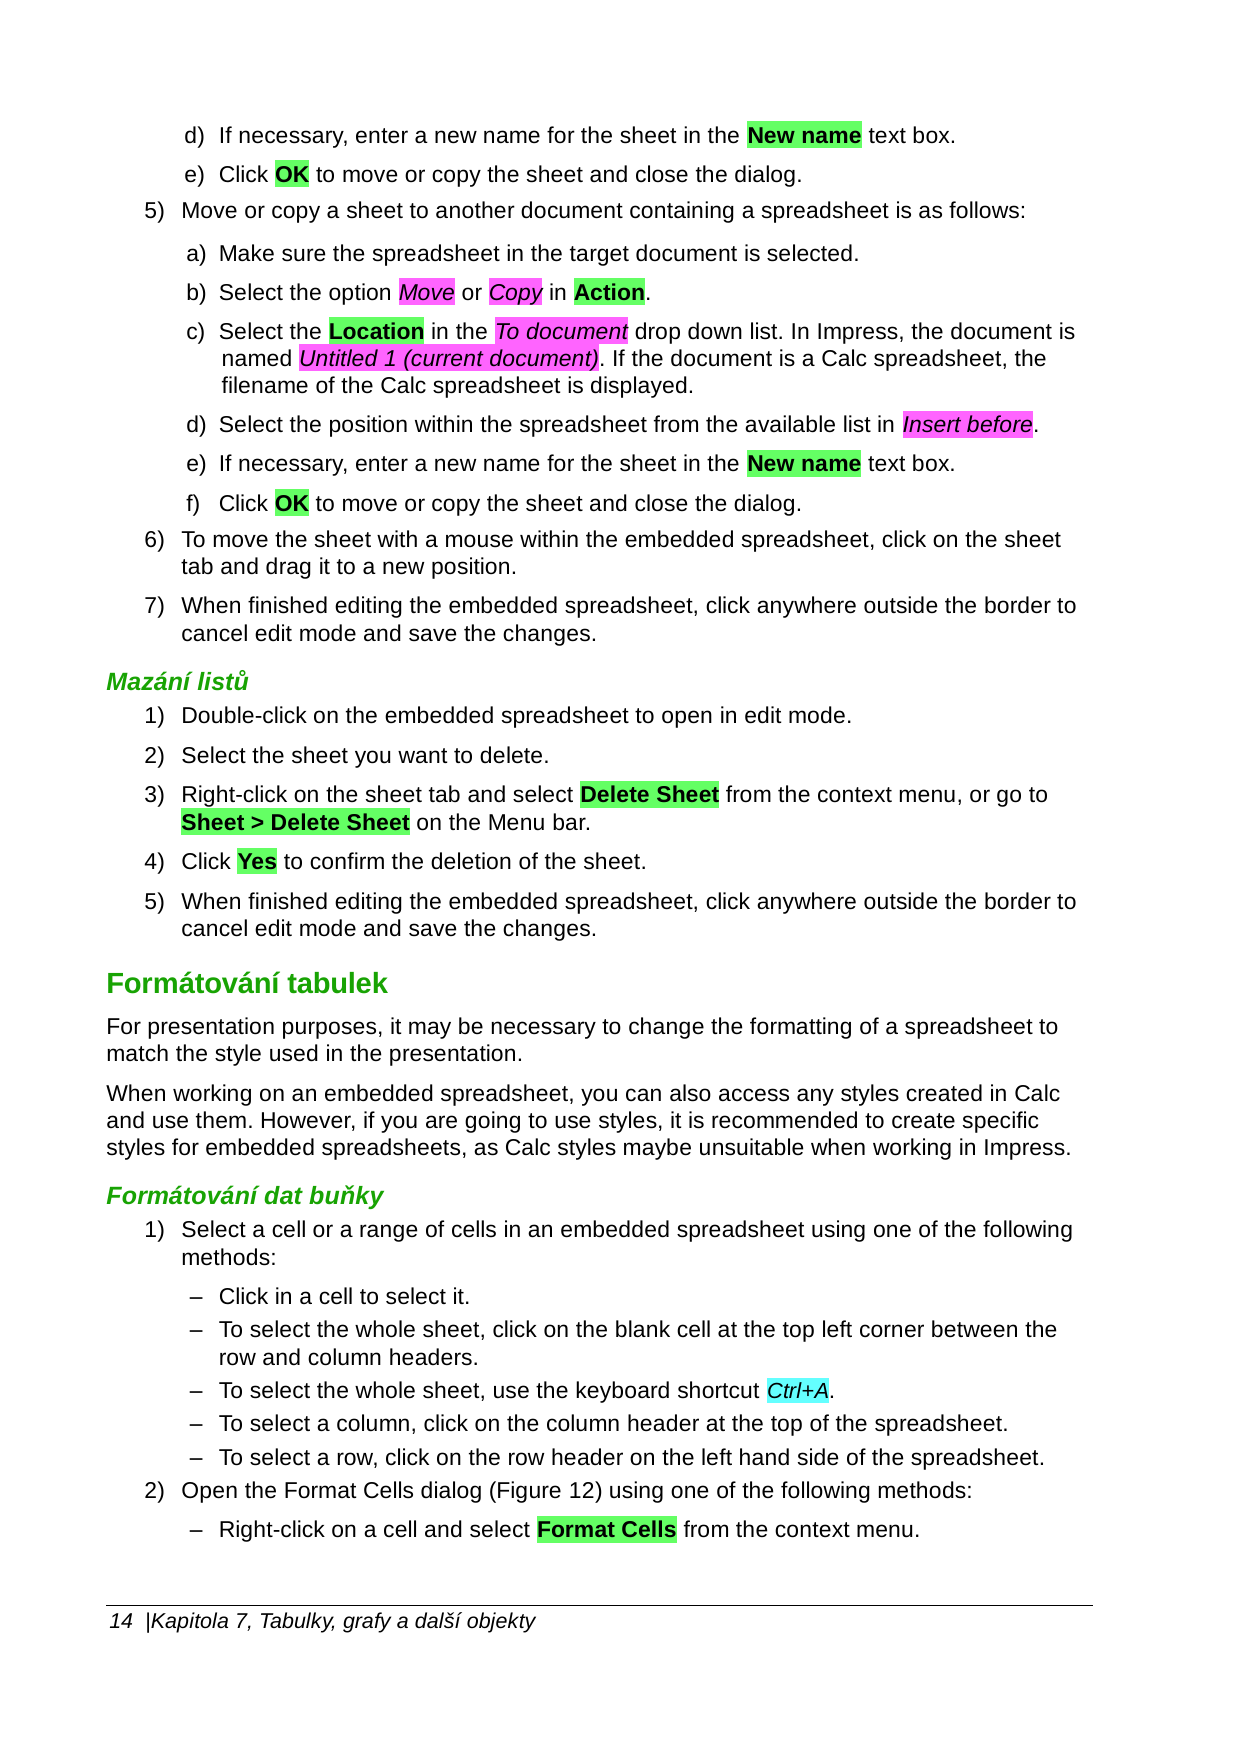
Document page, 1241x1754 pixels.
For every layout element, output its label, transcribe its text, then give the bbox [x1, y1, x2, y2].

list Select a cell or a range of cells in an embedded spreadsheet using one of the following methods: [164, 1216, 1093, 1270]
list Click OK to move or copy the sheet and close the dialog. [181, 157, 1093, 190]
list To move the sheet with a mouse within the embedded spreadsheet, click on the sheet tab and drag it to a new position. [164, 525, 1093, 579]
subtitle Formátování tabulek [106, 966, 1093, 1000]
list To select a column, click on the column header at the top of the spreadsheet. [189, 1409, 1093, 1437]
text For presentation purposes, it may be necessary to change the formatting of a spreadsheet to match the style used in the presentation. [106, 1012, 1093, 1066]
list To select a row, click on the row header on the left hand side of the spreadsheet. [189, 1443, 1093, 1470]
list Click Yes to confirm the deletion of the sheet. [164, 847, 1093, 874]
list To select the whole sheet, use the keyboard shortcut Ctrl+A. [189, 1376, 1093, 1403]
list If necessary, enter a new name for the sheet in the New name text box. [183, 447, 1093, 480]
list Right-click on a cell and select Format Cells from the context menu. [189, 1516, 537, 1543]
list Select the position within the spreadsheet from the available list in Insert before. [183, 408, 1093, 441]
list Select the sheet you want to delete. [164, 741, 1093, 768]
list Right-click on the sheet tab and select Delete Sheet from the context menu, or go to Sheet > Delete Sheet on the Menu bar. [164, 781, 1093, 835]
list Select the option Move or Copy in Action. [183, 275, 1093, 308]
subtitle Mazání listů [106, 667, 1093, 696]
list Right-click on a cell and select Format Cells from the context menu. [677, 1516, 1093, 1543]
list Make sure the spreadsheet in the target document is selected. [183, 236, 1093, 269]
list Open the Format Cells dialog (Figure 12) using one of the following methods: [164, 1476, 1093, 1503]
text When working on an embedded spreadsheet, you can also access any styles created in Calc and use them. However, if you are going to use styles, it is recommended to create specific styles for embedded spreadsheets, as Calc styles maybe unsuitable when working in Impress. [106, 1079, 1093, 1160]
list When finished editing the embedded spreadsheet, click anywhere outside the border to cancel edit mode and save the changes. [164, 887, 1093, 941]
list Click OK to move or copy the sheet and close the dialog. [183, 486, 1093, 519]
list Double-click on the embedded spreadsheet to open in edit mode. [164, 702, 1093, 729]
subtitle Formátování dat buňky [106, 1181, 1093, 1210]
list To select the whole sheet, click on the blank cell at the top left corner between the row and column headers. [189, 1316, 1093, 1370]
list If necessary, enter a new name for the sheet in the New name text box. [181, 118, 1093, 151]
list Click in a cell to select it. [189, 1282, 1093, 1309]
list Select the Location in the To document drop down list. In Impress, the document is named Untitled 1 (current document). If the document is a Calc spreadsheet, the filename of the Calc spreadsheet is displayed. [183, 314, 1093, 401]
list When finished editing the embedded spreadsheet, click anywhere outside the border to cancel edit mode and save the changes. [164, 592, 1093, 646]
list Move or copy a sheet to another document containing a spreadsheet is as follows: [164, 196, 1093, 223]
